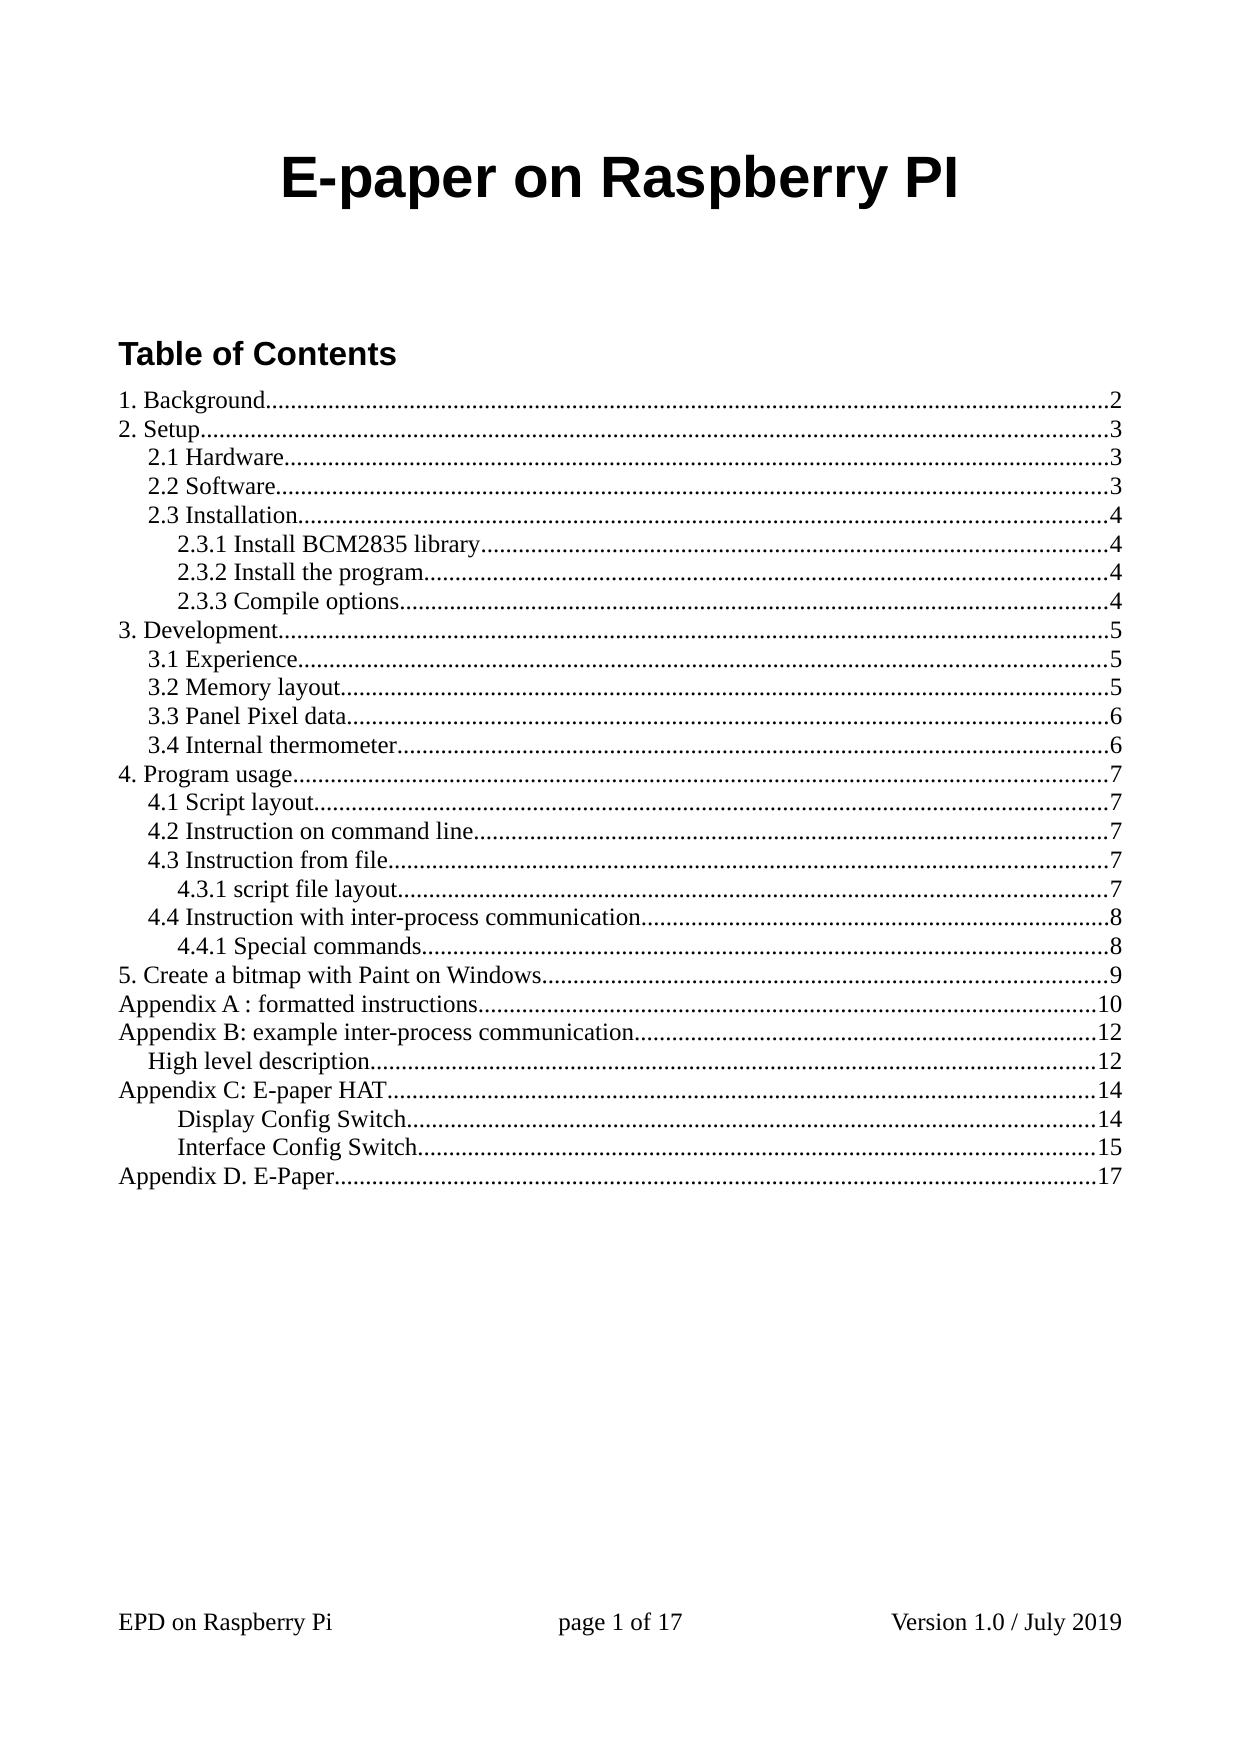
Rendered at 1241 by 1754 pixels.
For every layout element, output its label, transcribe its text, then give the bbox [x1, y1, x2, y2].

text 2.3.3 Compile options 4 [177, 586, 1122, 615]
title E-paper on Raspberry PI [118, 143, 1122, 210]
text 2.1 Hardware 3 [148, 442, 1122, 471]
text 2. Setup 3 [118, 414, 1122, 442]
text 3.3 Panel Pixel data 6 [148, 701, 1122, 730]
text Interface Config Switch 15 [177, 1132, 1122, 1161]
text Display Config Switch 14 [177, 1104, 1122, 1132]
subtitle Table of Contents [118, 334, 1122, 372]
text 2.2 Software 3 [148, 471, 1122, 500]
text 4. Program usage 7 [118, 759, 1122, 787]
text 4.4.1 Special commands 8 [177, 931, 1122, 960]
text 3.2 Memory layout 5 [148, 672, 1122, 701]
text 2.3 Installation 4 [148, 500, 1122, 529]
text 4.2 Instruction on command line 7 [148, 816, 1122, 845]
text 5. Create a bitmap with Paint on Windows 9 [118, 960, 1122, 989]
text 1. Background 2 [118, 385, 1122, 414]
text High level description 12 [148, 1046, 1122, 1075]
text 3. Development 5 [118, 615, 1122, 644]
text 4.4 Instruction with inter-process communication 8 [148, 902, 1122, 931]
text 2.3.1 Install BCM2835 library 4 [177, 529, 1122, 557]
text Appendix B: example inter-process communication 12 [118, 1017, 1122, 1046]
text 3.1 Experience 5 [148, 644, 1122, 672]
text Appendix A : formatted instructions 10 [118, 989, 1122, 1017]
text Appendix D. E-Paper 17 [118, 1161, 1122, 1190]
text 2.3.2 Install the program 4 [177, 557, 1122, 586]
text 3.4 Internal thermometer 6 [148, 730, 1122, 759]
text 4.3.1 script file layout 7 [177, 874, 1122, 902]
text 4.3 Instruction from file 7 [148, 845, 1122, 874]
text 4.1 Script layout 7 [148, 787, 1122, 816]
text Appendix C: E-paper HAT 14 [118, 1075, 1122, 1104]
